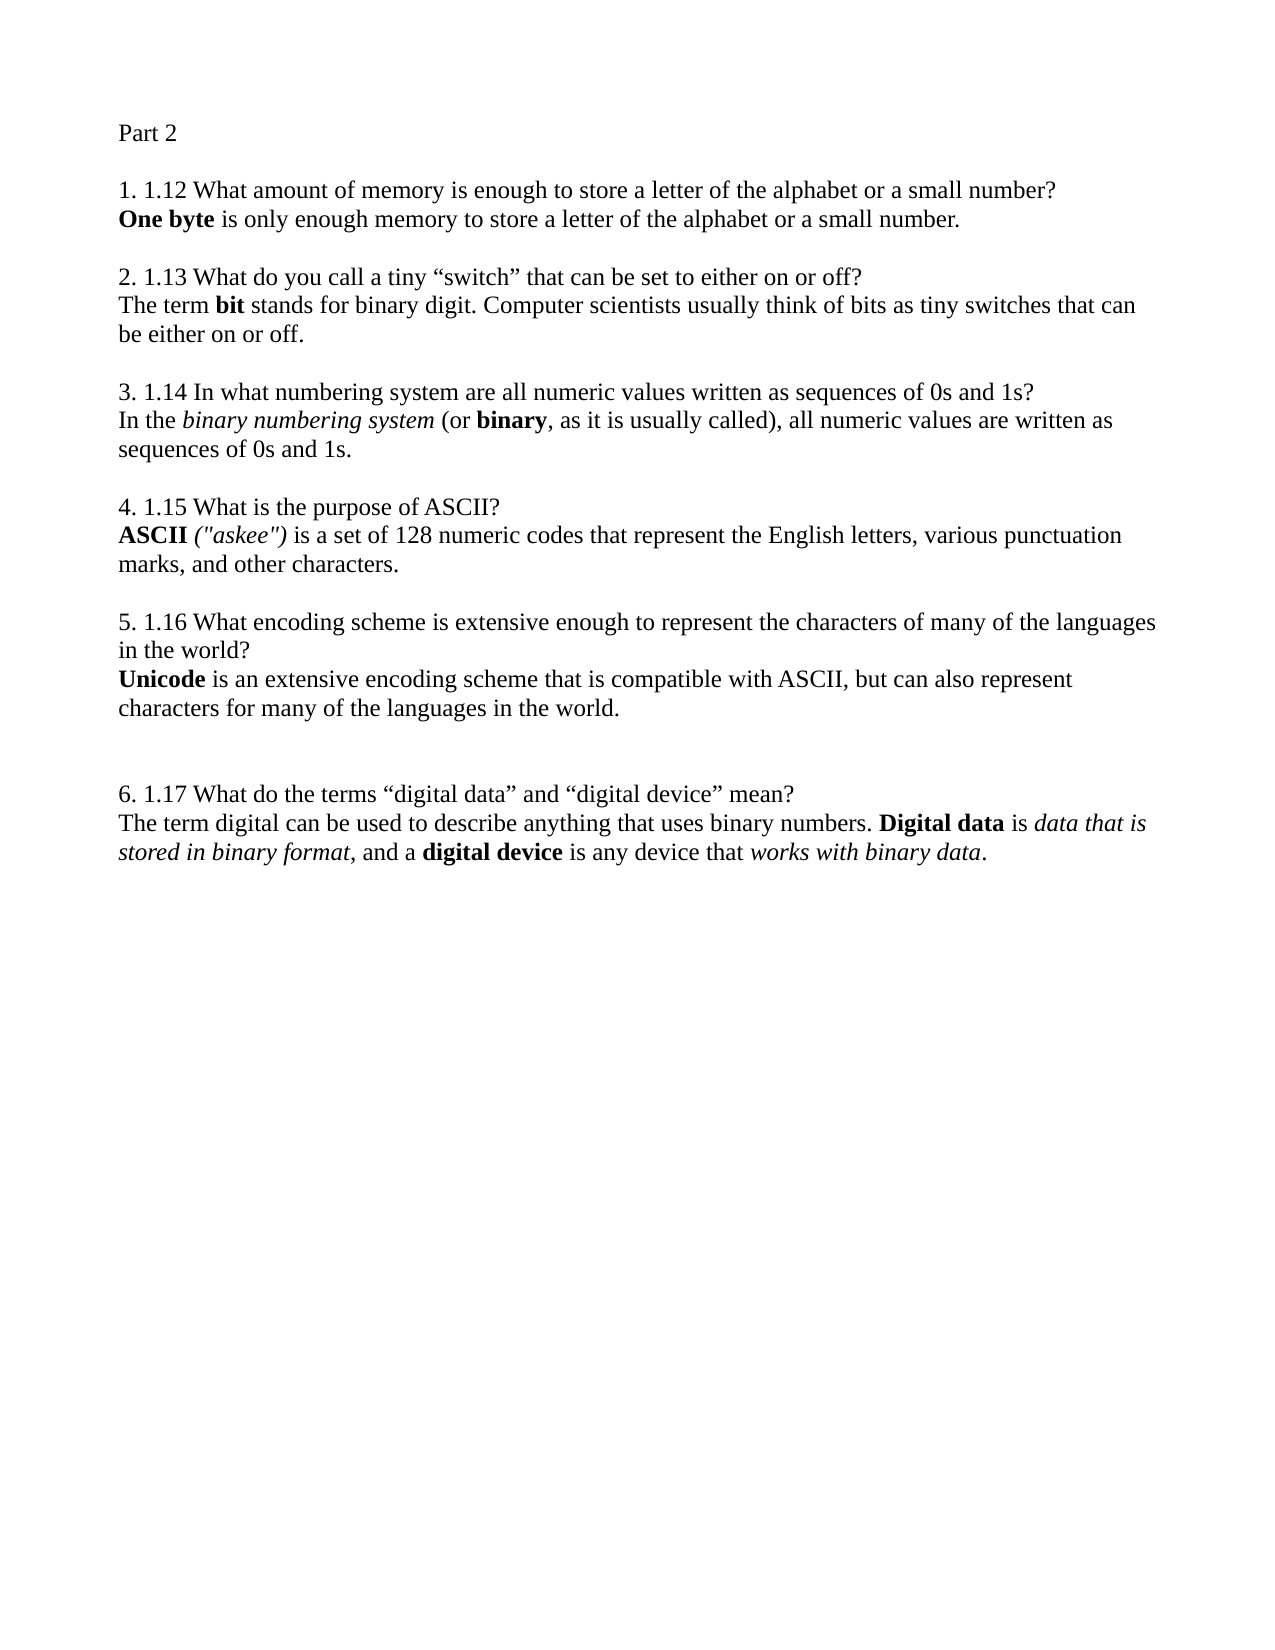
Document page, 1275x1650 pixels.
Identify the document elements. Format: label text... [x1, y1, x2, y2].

text One byte is only enough memory to store a letter of the alphabet or a small number. [118, 204, 1157, 233]
text 5. 1.16 What encoding scheme is extensive enough to represent the characters of many of the languages in the world? [118, 607, 1157, 664]
text 1. 1.12 What amount of memory is enough to store a letter of the alphabet or a small number? [118, 176, 1157, 204]
text The term bit stands for binary digit. Computer scientists usually think of bits as tiny switches that can be either on or off. [118, 291, 1157, 348]
text In the binary numbering system (or binary, as it is usually called), all numeric values are written as sequences of 0s and 1s. [118, 406, 1157, 463]
text 6. 1.17 What do the terms “digital data” and “digital device” mean? [118, 779, 1157, 808]
text The term digital can be used to describe anything that uses binary numbers. Digital data is data that is stored in binary format, and a digital device is any device that works with binary data. [118, 808, 1157, 866]
text ASCII ("askee") is a set of 128 numeric codes that represent the English letters, various punctuation marks, and other characters. [118, 521, 1157, 578]
text 3. 1.14 In what numbering system are all numeric values written as sequences of 0s and 1s? [118, 377, 1157, 406]
text Part 2 [118, 118, 1157, 147]
text Unicode is an extensive encoding scheme that is compatible with ASCII, but can also represent characters for many of the languages in the world. [118, 664, 1157, 722]
text 4. 1.15 What is the purpose of ASCII? [118, 492, 1157, 521]
text 2. 1.13 What do you call a tiny “switch” that can be set to either on or off? [118, 262, 1157, 291]
